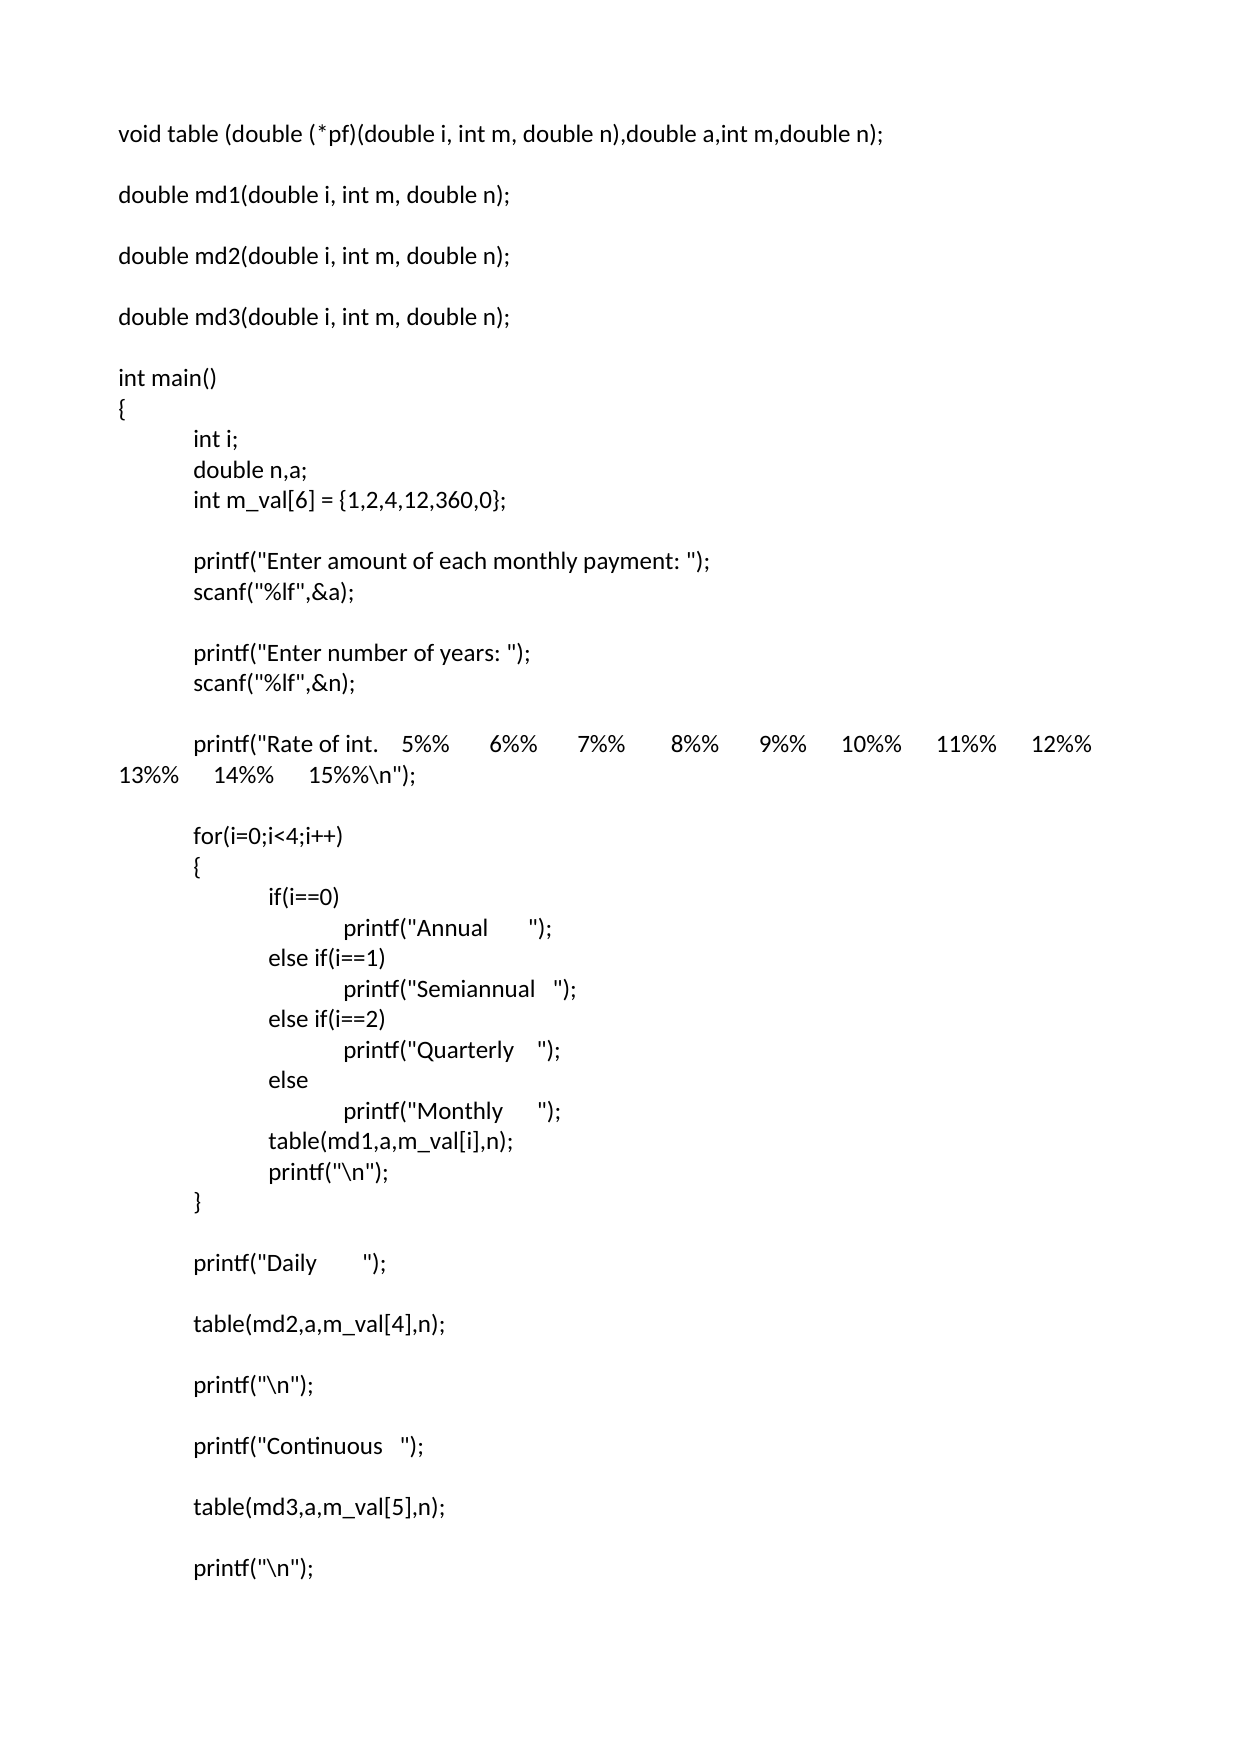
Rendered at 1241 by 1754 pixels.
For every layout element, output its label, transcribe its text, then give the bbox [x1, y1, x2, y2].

text table(md1,a,m_val[i],n); [118, 1125, 1122, 1156]
text else if(i==2) [118, 1003, 1122, 1034]
text int i; [118, 423, 1122, 454]
text printf("Annual "); [118, 912, 1122, 942]
text printf("Quarterly "); [118, 1034, 1122, 1064]
text printf("Enter amount of each monthly payment: "); [118, 545, 1122, 576]
text int m_val[6] = {1,2,4,12,360,0}; [118, 484, 1122, 515]
text scanf("%lf",&n); [118, 667, 1122, 698]
text double md1(double i, int m, double n); [118, 179, 1122, 210]
text double md2(double i, int m, double n); [118, 240, 1122, 271]
text for(i=0;i<4;i++) [118, 820, 1122, 851]
text else if(i==1) [118, 942, 1122, 973]
text if(i==0) [118, 881, 1122, 912]
text printf("\n"); [118, 1369, 1122, 1400]
text int main() [118, 362, 1122, 393]
text else [118, 1064, 1122, 1095]
text table(md2,a,m_val[4],n); [118, 1308, 1122, 1339]
text scanf("%lf",&a); [118, 576, 1122, 606]
text printf("Daily "); [118, 1247, 1122, 1278]
text void table (double (*pf)(double i, int m, double n),double a,int m,double n); [118, 118, 1122, 149]
text double n,a; [118, 454, 1122, 484]
text printf("Continuous "); [118, 1431, 1122, 1461]
text printf("Monthly "); [118, 1095, 1122, 1125]
text printf("Enter number of years: "); [118, 637, 1122, 667]
text table(md3,a,m_val[5],n); [118, 1492, 1122, 1522]
text printf("\n"); [118, 1156, 1122, 1186]
text { [118, 393, 1122, 423]
text double md3(double i, int m, double n); [118, 301, 1122, 332]
text { [118, 851, 1122, 881]
text printf("Rate of int. 5%% 6%% 7%% 8%% 9%% 10%% 11%% 12%% 13%% 14%% 15%%\n"); [118, 728, 1122, 789]
text } [118, 1186, 1122, 1217]
text printf("Semiannual "); [118, 973, 1122, 1003]
text printf("\n"); [118, 1553, 1122, 1583]
